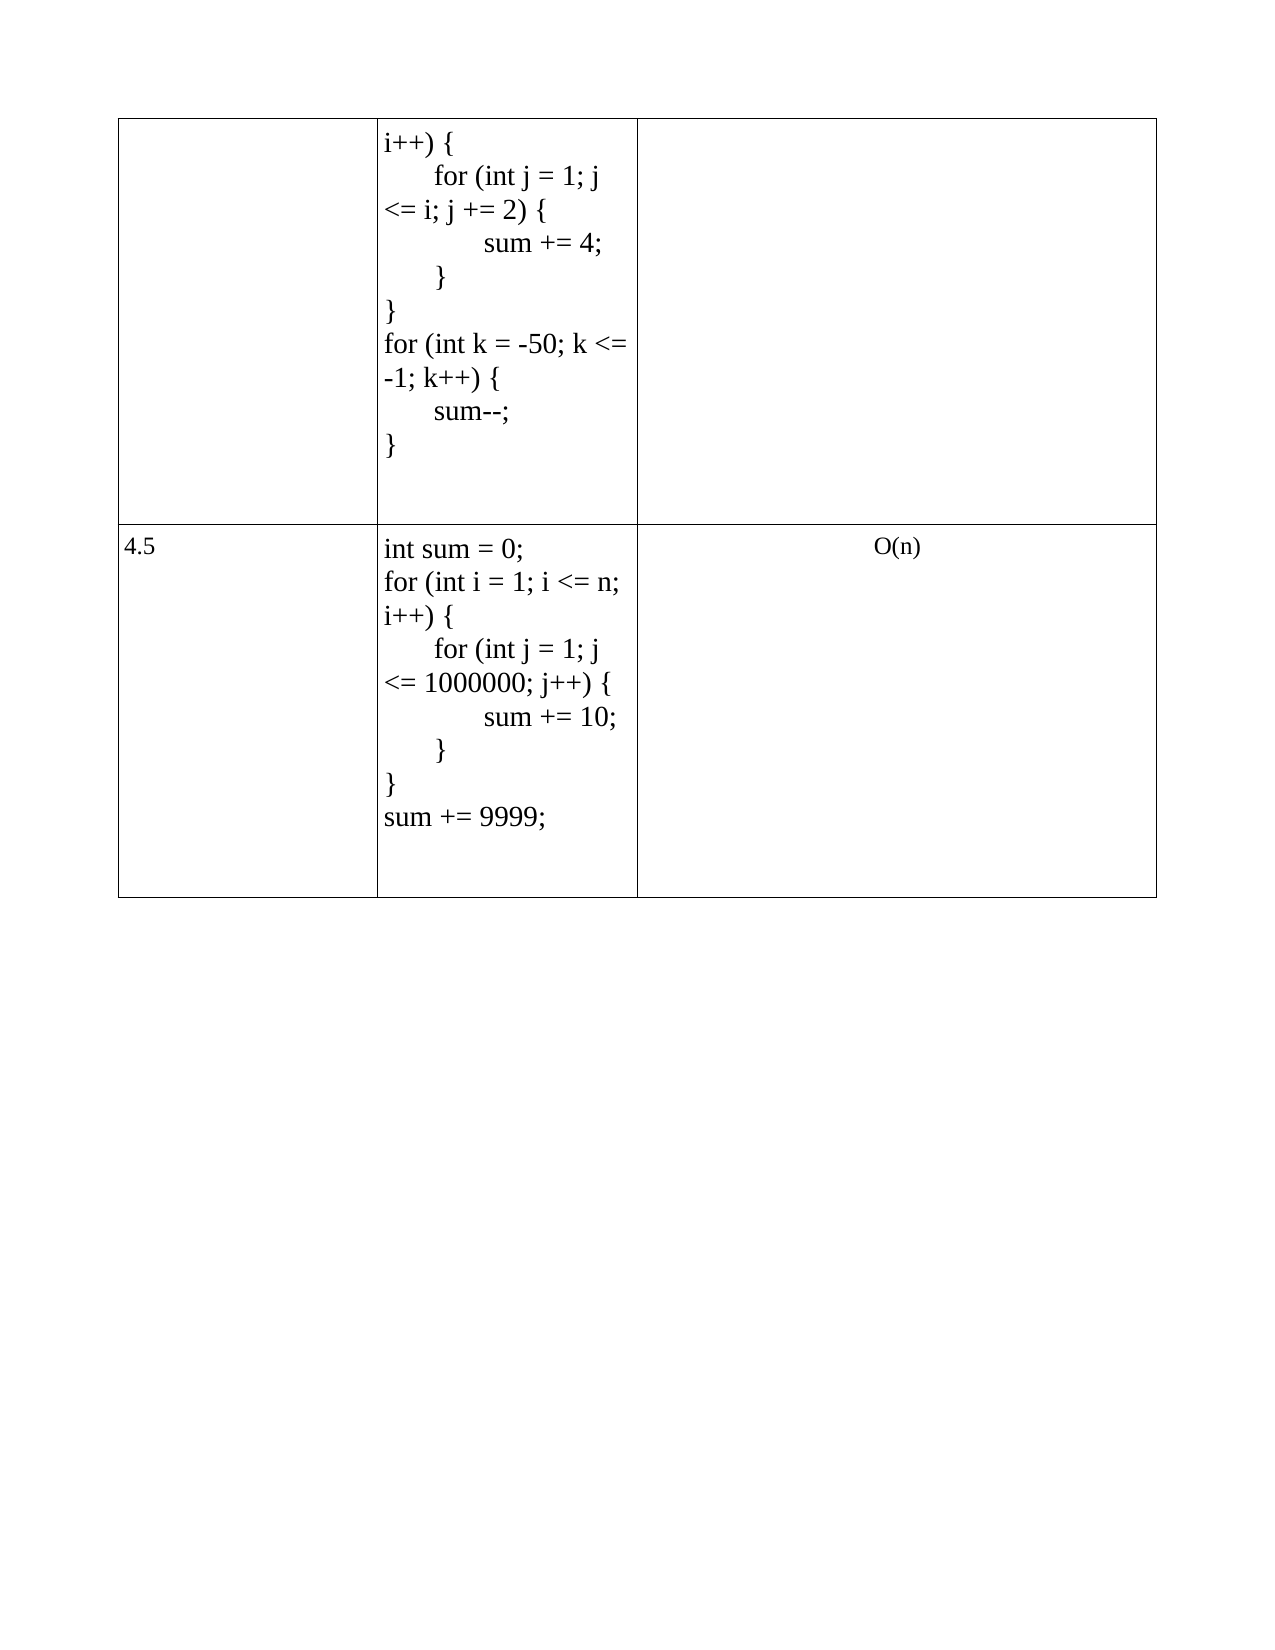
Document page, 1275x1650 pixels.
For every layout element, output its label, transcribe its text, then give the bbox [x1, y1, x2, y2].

table_cell i++) { for (int j = 1; j <= i; j += 2) { sum += 4; } } for (int k = -50; k <= -1; k++) { sum--; } [378, 119, 637, 524]
table_cell 4.5 [119, 525, 377, 897]
table_cell [638, 119, 1156, 524]
table_cell [119, 119, 377, 524]
table_cell int sum = 0; for (int i = 1; i <= n; i++) { for (int j = 1; j <= 1000000; j++) { sum += 10; } } sum += 9999; [378, 525, 637, 897]
table_cell O(n) [638, 525, 1156, 897]
